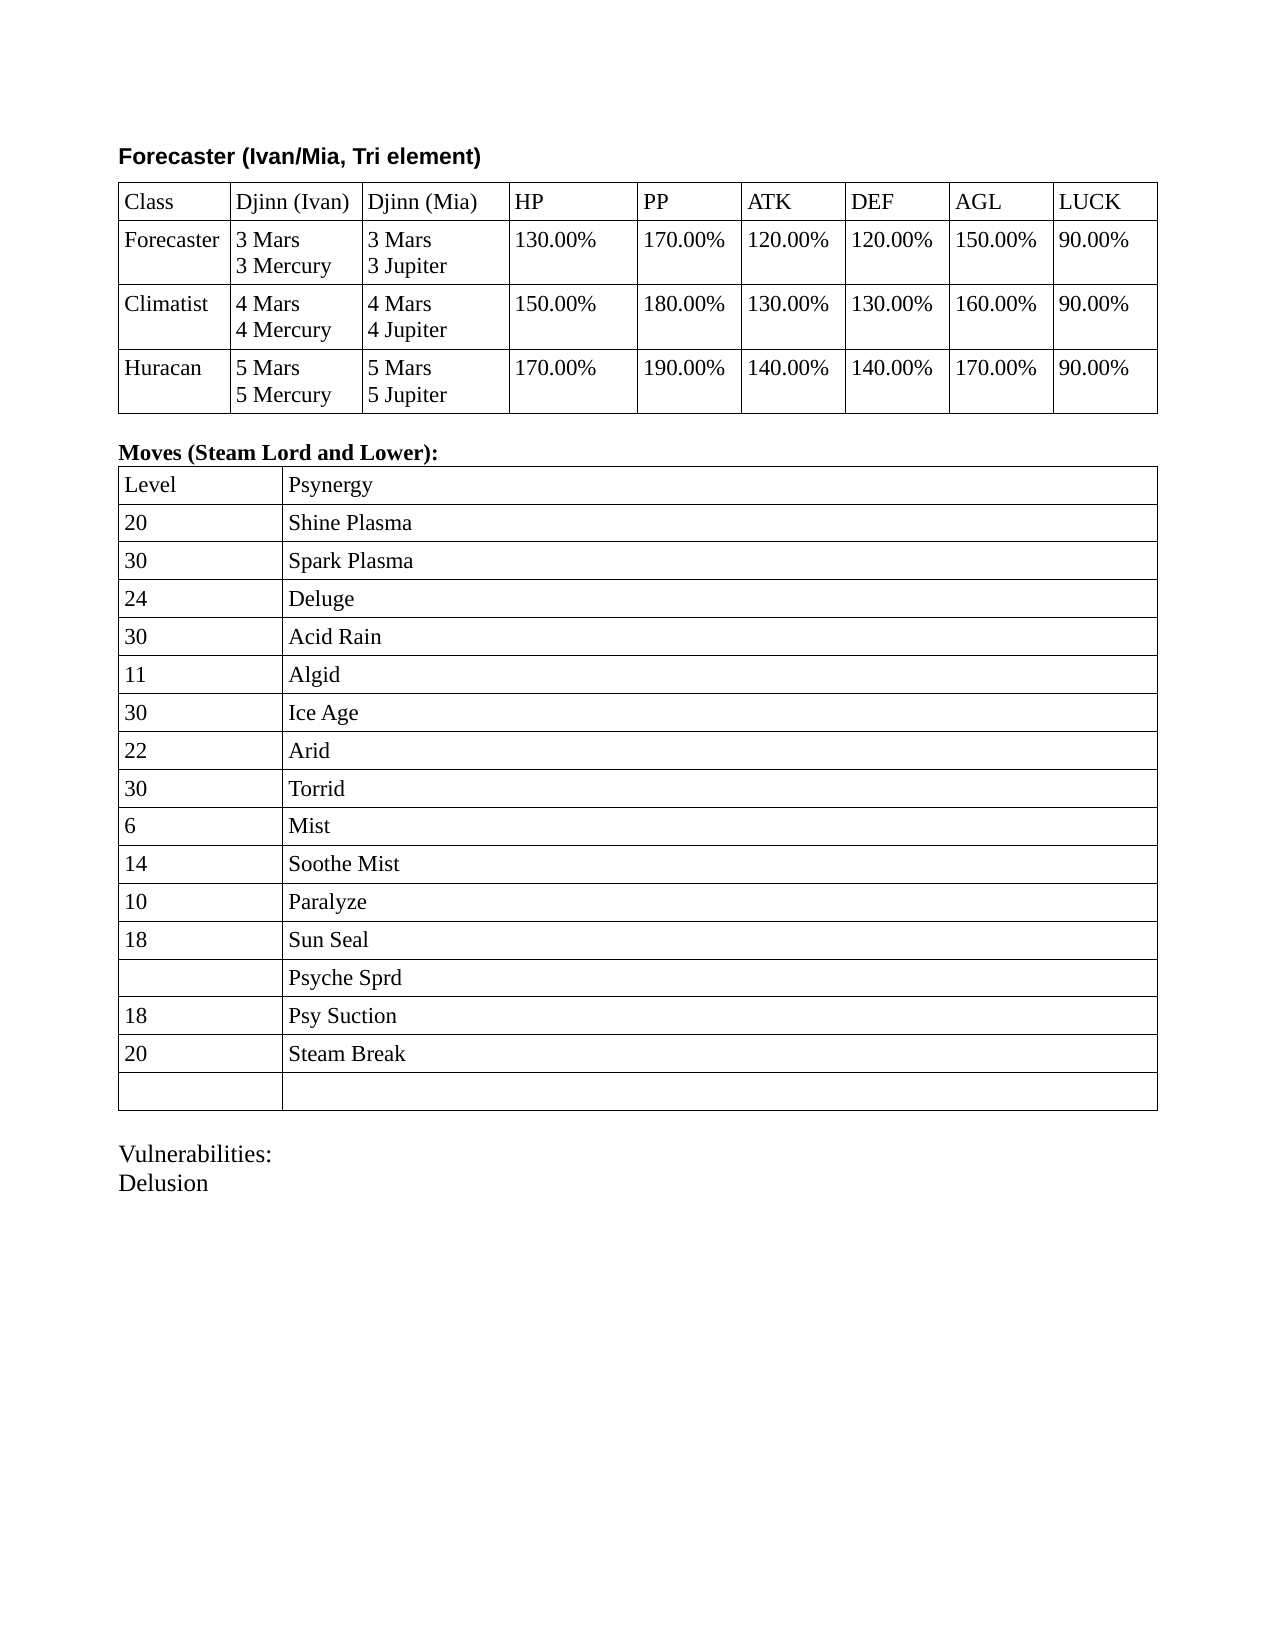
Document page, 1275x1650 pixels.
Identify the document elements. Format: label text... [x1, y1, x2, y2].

table_cell Ice Age [283, 694, 1157, 731]
table_cell 30 [119, 694, 282, 731]
table_cell Algid [283, 656, 1157, 693]
table_cell Spark Plasma [283, 542, 1157, 579]
table_cell [119, 1073, 282, 1110]
table_cell 140.00% [742, 350, 845, 413]
table_cell 130.00% [510, 221, 637, 284]
table_header ATK [742, 183, 845, 220]
table_header Psynergy [283, 467, 1157, 503]
table_cell 190.00% [638, 350, 741, 413]
table_cell 130.00% [846, 285, 949, 348]
table_header HP [510, 183, 637, 220]
table_cell Paralyze [283, 884, 1157, 921]
table_cell Acid Rain [283, 618, 1157, 655]
table_cell 10 [119, 884, 282, 921]
table_cell Climatist [119, 285, 230, 348]
table_cell 18 [119, 997, 282, 1034]
table_cell 150.00% [510, 285, 637, 348]
table_cell 170.00% [510, 350, 637, 413]
table_cell Torrid [283, 770, 1157, 807]
table_cell 160.00% [950, 285, 1053, 348]
table_cell 4 Mars 4 Mercury [231, 285, 362, 348]
table_cell Soothe Mist [283, 846, 1157, 883]
table_cell 170.00% [638, 221, 741, 284]
table_cell 24 [119, 580, 282, 617]
table_cell 30 [119, 770, 282, 807]
table_cell 11 [119, 656, 282, 693]
table_header Level [119, 467, 282, 503]
table_cell 30 [119, 542, 282, 579]
table_cell 14 [119, 846, 282, 883]
table_cell Forecaster [119, 221, 230, 284]
table_cell 3 Mars 3 Mercury [231, 221, 362, 284]
table_cell 90.00% [1054, 285, 1157, 348]
table_header Class [119, 183, 230, 220]
table_cell 90.00% [1054, 350, 1157, 413]
table_cell 130.00% [742, 285, 845, 348]
subtitle Forecaster (Ivan/Mia, Tri element) [118, 143, 1157, 169]
table_cell [119, 960, 282, 996]
table_cell 22 [119, 732, 282, 769]
table_header Djinn (Mia) [363, 183, 509, 220]
table_cell Shine Plasma [283, 505, 1157, 541]
table_cell 140.00% [846, 350, 949, 413]
table_cell 18 [119, 922, 282, 958]
table_cell 120.00% [846, 221, 949, 284]
table_cell 5 Mars 5 Jupiter [363, 350, 509, 413]
text Vulnerabilities: [118, 1139, 1157, 1168]
text Delusion [118, 1168, 1157, 1196]
table_cell Psy Suction [283, 997, 1157, 1034]
table_cell 180.00% [638, 285, 741, 348]
table_cell 3 Mars 3 Jupiter [363, 221, 509, 284]
table_cell 150.00% [950, 221, 1053, 284]
table_cell 120.00% [742, 221, 845, 284]
table_cell Sun Seal [283, 922, 1157, 958]
table_cell 6 [119, 808, 282, 845]
table_cell 20 [119, 505, 282, 541]
table_cell Steam Break [283, 1035, 1157, 1072]
table_cell 5 Mars 5 Mercury [231, 350, 362, 413]
table_cell Mist [283, 808, 1157, 845]
table_cell 30 [119, 618, 282, 655]
table_cell Huracan [119, 350, 230, 413]
table_header Djinn (Ivan) [231, 183, 362, 220]
table_cell 170.00% [950, 350, 1053, 413]
table_cell Arid [283, 732, 1157, 769]
table_header DEF [846, 183, 949, 220]
table_header LUCK [1054, 183, 1157, 220]
table_cell [283, 1073, 1157, 1110]
table_cell 20 [119, 1035, 282, 1072]
table_cell Deluge [283, 580, 1157, 617]
table_header PP [638, 183, 741, 220]
table_cell Psyche Sprd [283, 960, 1157, 996]
table_cell 90.00% [1054, 221, 1157, 284]
table_cell 4 Mars 4 Jupiter [363, 285, 509, 348]
text Moves (Steam Lord and Lower): [118, 439, 1157, 466]
table_header AGL [950, 183, 1053, 220]
